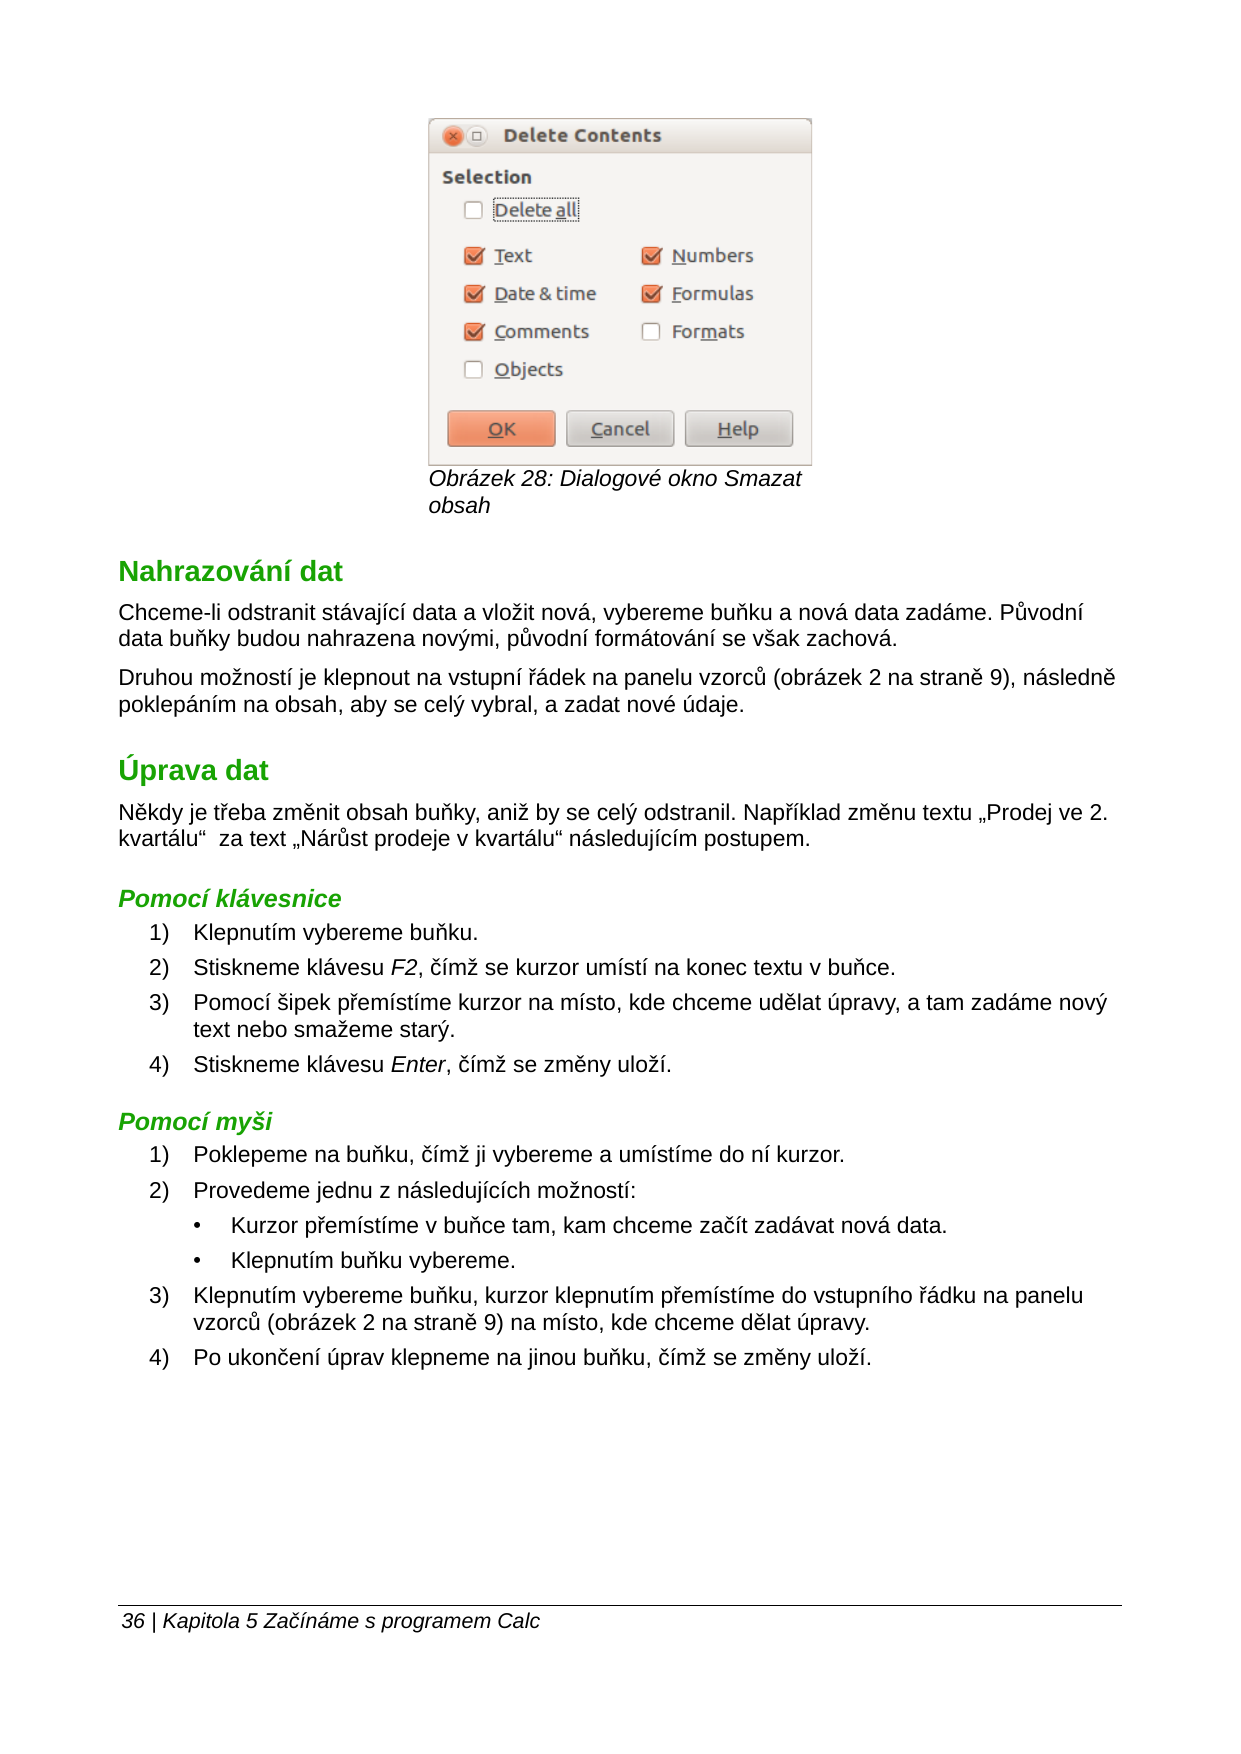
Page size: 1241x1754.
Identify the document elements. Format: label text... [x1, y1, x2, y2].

subtitle Nahrazování dat [118, 554, 1122, 587]
list Klepnutím buňku vybereme. [193, 1247, 1122, 1273]
list Stiskneme klávesu Enter, čímž se změny uloží. [169, 1051, 1122, 1077]
text Druhou možností je klepnout na vstupní řádek na panelu vzorců (obrázek 2 na straně 8), následně poklepáním na obsah, aby se celý vybral, a zadat nové údaje. [118, 664, 1122, 717]
subtitle Úprava dat [118, 753, 1122, 787]
list Klepnutím vybereme buňku, kurzor klepnutím přemístíme do vstupního řádku na panelu vzorců (obrázek 2 na straně 8) na místo, kde chceme dělat úpravy. [169, 1282, 1122, 1335]
list Po ukončení úprav klepneme na jinou buňku, čímž se změny uloží. [169, 1344, 1122, 1370]
text Chceme-li odstranit stávající data a vložit nová, vybereme buňku a nová data zadáme. Původní data buňky budou nahrazena novými, původní formátování se však zachová. [118, 599, 1122, 652]
list Poklepeme na buňku, čímž ji vybereme a umístíme do ní kurzor. [169, 1141, 1122, 1168]
list Kurzor přemístíme v buňce tam, kam chceme začít zadávat nová data. [193, 1212, 1122, 1238]
list Stiskneme klávesu F2, čímž se kurzor umístí na konec textu v buňce. [169, 954, 1122, 981]
text Někdy je třeba změnit obsah buňky, aniž by se celý odstranil. Například změnu textu „Prodej ve 2. kvartálu“ za text „Nárůst prodeje v kvartálu“ následujícím postupem. [118, 798, 1122, 851]
subtitle Pomocí myši [118, 1107, 1122, 1136]
list Klepnutím vybereme buňku. [169, 919, 1122, 945]
subtitle Pomocí klávesnice [118, 884, 1122, 913]
picture [428, 118, 813, 466]
list Pomocí šipek přemístíme kurzor na místo, kde chceme udělat úpravy, a tam zadáme nový text nebo smažeme starý. [169, 989, 1122, 1042]
list Provedeme jednu z následujících možností: [169, 1177, 1122, 1203]
text Obrázek 28: Dialogové okno Smazat obsah [428, 466, 812, 518]
